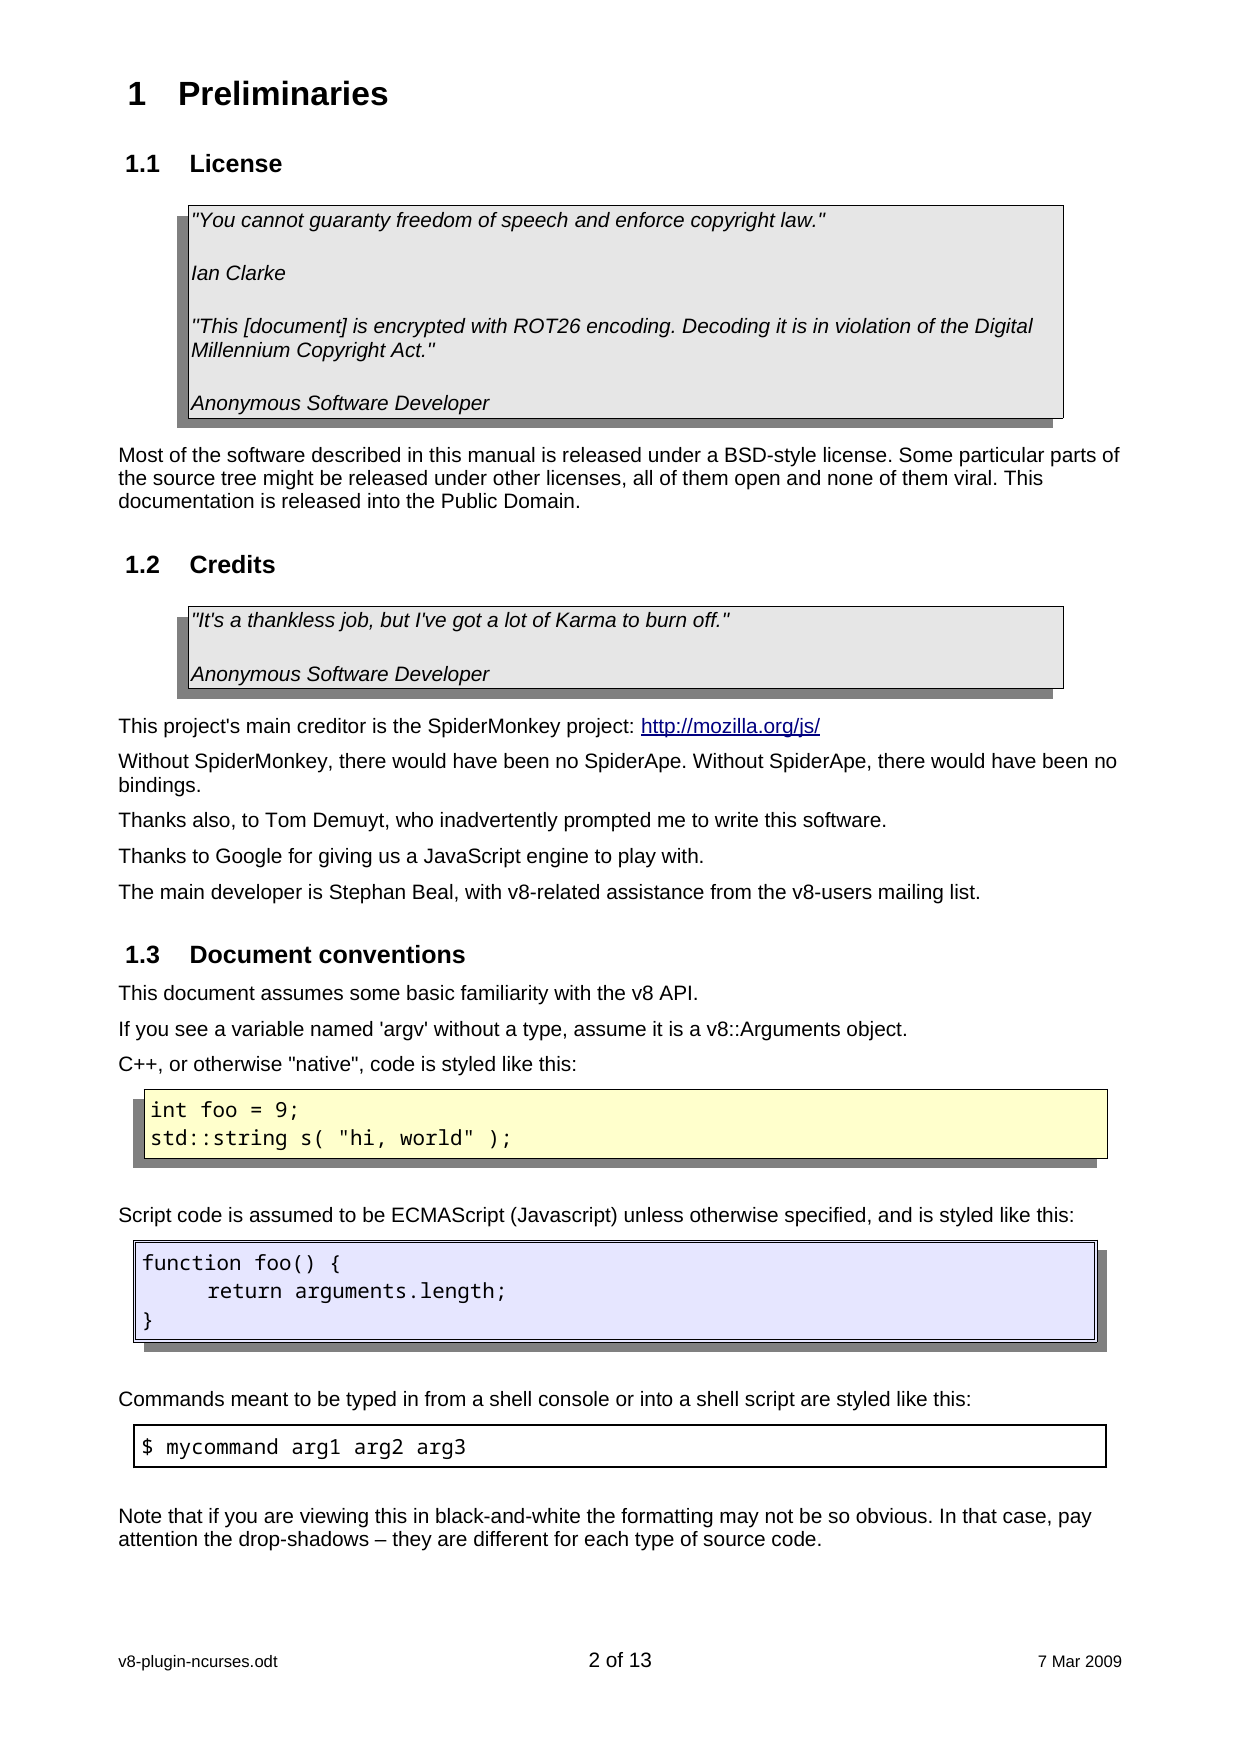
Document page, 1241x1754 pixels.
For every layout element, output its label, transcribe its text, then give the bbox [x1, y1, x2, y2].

text function foo() { [136, 1243, 1094, 1268]
subtitle License [118, 150, 1122, 178]
subtitle Credits [118, 551, 1122, 578]
text Anonymous Software Developer [189, 659, 1063, 688]
text Script code is assumed to be ECMAScript (Javascript) unless otherwise specified, and is styled like this: [118, 1204, 1122, 1227]
text Thanks also, to Tom Demuyt, who inadvertently prompted me to write this software. [118, 809, 1122, 832]
text Thanks to Google for giving us a JavaScript engine to play with. [118, 844, 1122, 868]
text C++, or otherwise "native", code is styled like this: [118, 1053, 1122, 1076]
text Anonymous Software Developer [189, 388, 1063, 418]
text $ mycommand arg1 arg2 arg3 [135, 1426, 1105, 1466]
text std::string s( "hi, world" ); [145, 1117, 1107, 1158]
text } [136, 1297, 1094, 1339]
text This document assumes some basic familiarity with the v8 API. [118, 981, 1122, 1005]
text Most of the software described in this manual is released under a BSD-style license. Some particular parts of the source tree might be released under other licenses, all of them open and none of them viral. This documentation is released into the Public Domain. [118, 443, 1122, 513]
text The main developer is Stephan Beal, with v8-related assistance from the v8-users mailing list. [118, 880, 1122, 903]
text int foo = 9; [145, 1090, 1107, 1117]
text This project's main creditor is the SpiderMonkey project: http://mozilla.org/js/ [118, 714, 1122, 737]
text "You cannot guaranty freedom of speech and enforce copyright law." [189, 206, 1063, 232]
text return arguments.length; [136, 1268, 1094, 1297]
text Without SpiderMonkey, there would have been no SpiderApe. Without SpiderApe, there would have been no bindings. [118, 750, 1122, 796]
text If you see a variable named 'argv' without a type, assume it is a v8::Arguments object. [118, 1017, 1122, 1040]
text "It's a thankless job, but I've got a lot of Karma to burn off." [189, 607, 1063, 632]
text Ian Clarke [189, 259, 1063, 285]
subtitle Document conventions [118, 941, 1122, 969]
subtitle Preliminaries [118, 75, 1122, 112]
text Commands meant to be typed in from a shell console or into a shell script are styled like this: [118, 1388, 1122, 1411]
text Note that if you are viewing this in black-and-white the formatting may not be so obvious. In that case, pay attention the drop-shadows – they are different for each type of source code. [118, 1504, 1122, 1551]
text ''This [document] is encrypted with ROT26 encoding. Decoding it is in violation of the Digital Millennium Copyright Act.'' [189, 312, 1063, 361]
